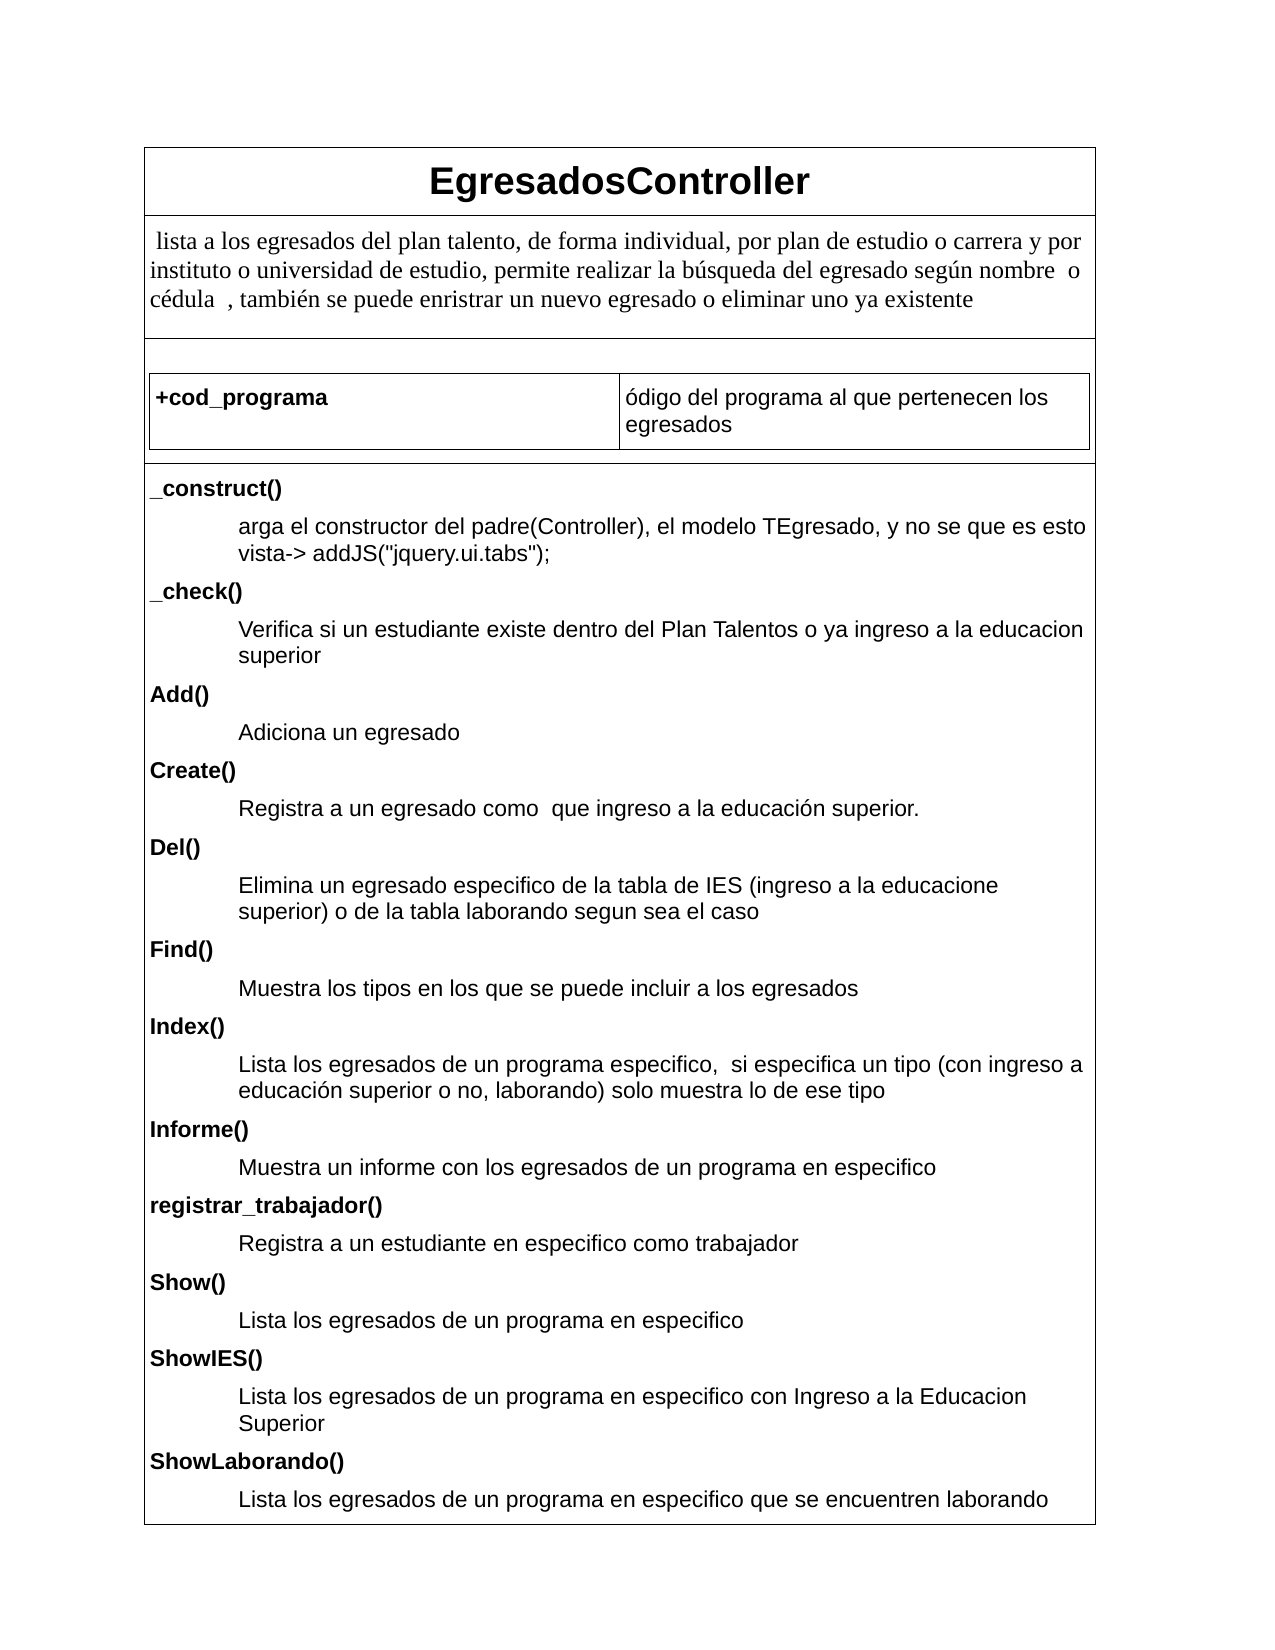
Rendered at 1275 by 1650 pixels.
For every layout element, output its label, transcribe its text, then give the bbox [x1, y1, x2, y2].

table_header EgresadosController [145, 148, 1095, 214]
table_cell _construct() arga el constructor del padre(Controller), el modelo TEgresado, y no se que es esto vista-> addJS("jquery.ui.tabs"); _check() Verifica si un estudiante existe dentro del Plan Talentos o ya ingreso a la educacion superior Add() Adiciona un egresado Create() Registra a un egresado como que ingreso a la educación superior. Del() Elimina un egresado especifico de la tabla de IES (ingreso a la educacione superior) o de la tabla laborando segun sea el caso Find() Muestra los tipos en los que se puede incluir a los egresados Index() Lista los egresados de un programa especifico, si especifica un tipo (con ingreso a educación superior o no, laborando) solo muestra lo de ese tipo Informe() Muestra un informe con los egresados de un programa en especifico registrar_trabajador() Registra a un estudiante en especifico como trabajador Show() Lista los egresados de un programa en especifico ShowIES() Lista los egresados de un programa en especifico con Ingreso a la Educacion Superior ShowLaborando() Lista los egresados de un programa en especifico que se encuentren laborando [145, 464, 1095, 1524]
table_header +cod_programa [150, 374, 619, 449]
table_cell lista a los egresados del plan talento, de forma individual, por plan de estudio o carrera y por instituto o universidad de estudio, permite realizar la búsqueda del egresado según nombre o cédula , también se puede enristrar un nuevo egresado o eliminar uno ya existente [145, 216, 1095, 338]
table_header ódigo del programa al que pertenecen los egresados [620, 374, 1089, 449]
table_cell [145, 339, 1095, 463]
